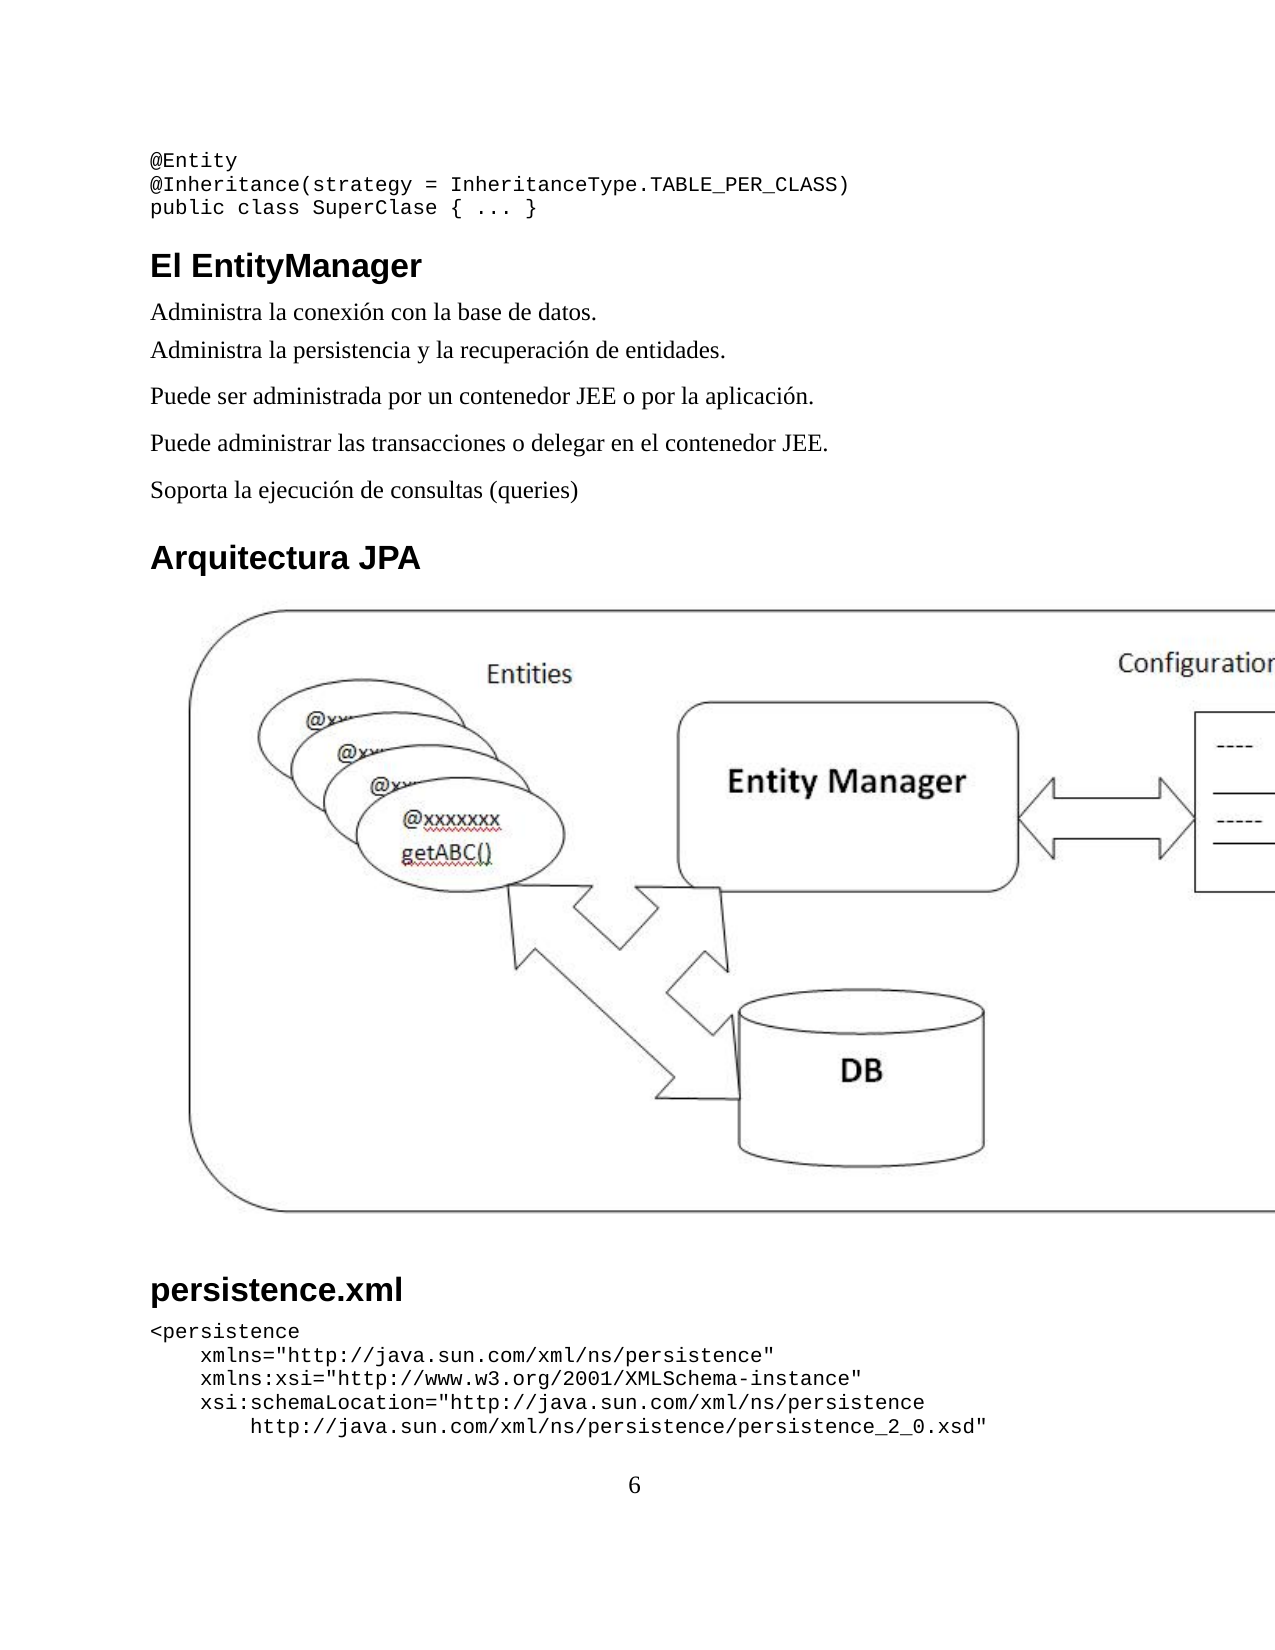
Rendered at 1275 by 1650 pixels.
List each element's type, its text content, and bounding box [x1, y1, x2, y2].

text http://java.sun.com/xml/ns/persistence/persistence_2_0.xsd" [150, 1416, 1125, 1439]
text xsi:schemaLocation="http://java.sun.com/xml/ns/persistence [150, 1392, 1125, 1416]
text @Entity [150, 150, 1125, 174]
text public class SuperClase { ... } [150, 197, 1125, 221]
text Administra la conexión con la base de datos. [150, 297, 1125, 326]
text <persistence [150, 1321, 1125, 1345]
text Administra la persistencia y la recuperación de entidades. [150, 335, 1125, 363]
text xmlns:xsi="http://www.w3.org/2001/XMLSchema-instance" [150, 1368, 1125, 1392]
text Soporta la ejecución de consultas (queries) [150, 475, 1125, 503]
subtitle Arquitectura JPA [150, 537, 1125, 576]
picture [150, 588, 1275, 1245]
subtitle El EntityManager [150, 246, 1125, 284]
text @Inheritance(strategy = InheritanceType.TABLE_PER_CLASS) [150, 174, 1125, 197]
text Puede ser administrada por un contenedor JEE o por la aplicación. [150, 381, 1125, 410]
text Puede administrar las transacciones o delegar en el contenedor JEE. [150, 428, 1125, 457]
text xmlns="http://java.sun.com/xml/ns/persistence" [150, 1345, 1125, 1368]
subtitle persistence.xml [150, 1270, 1125, 1308]
